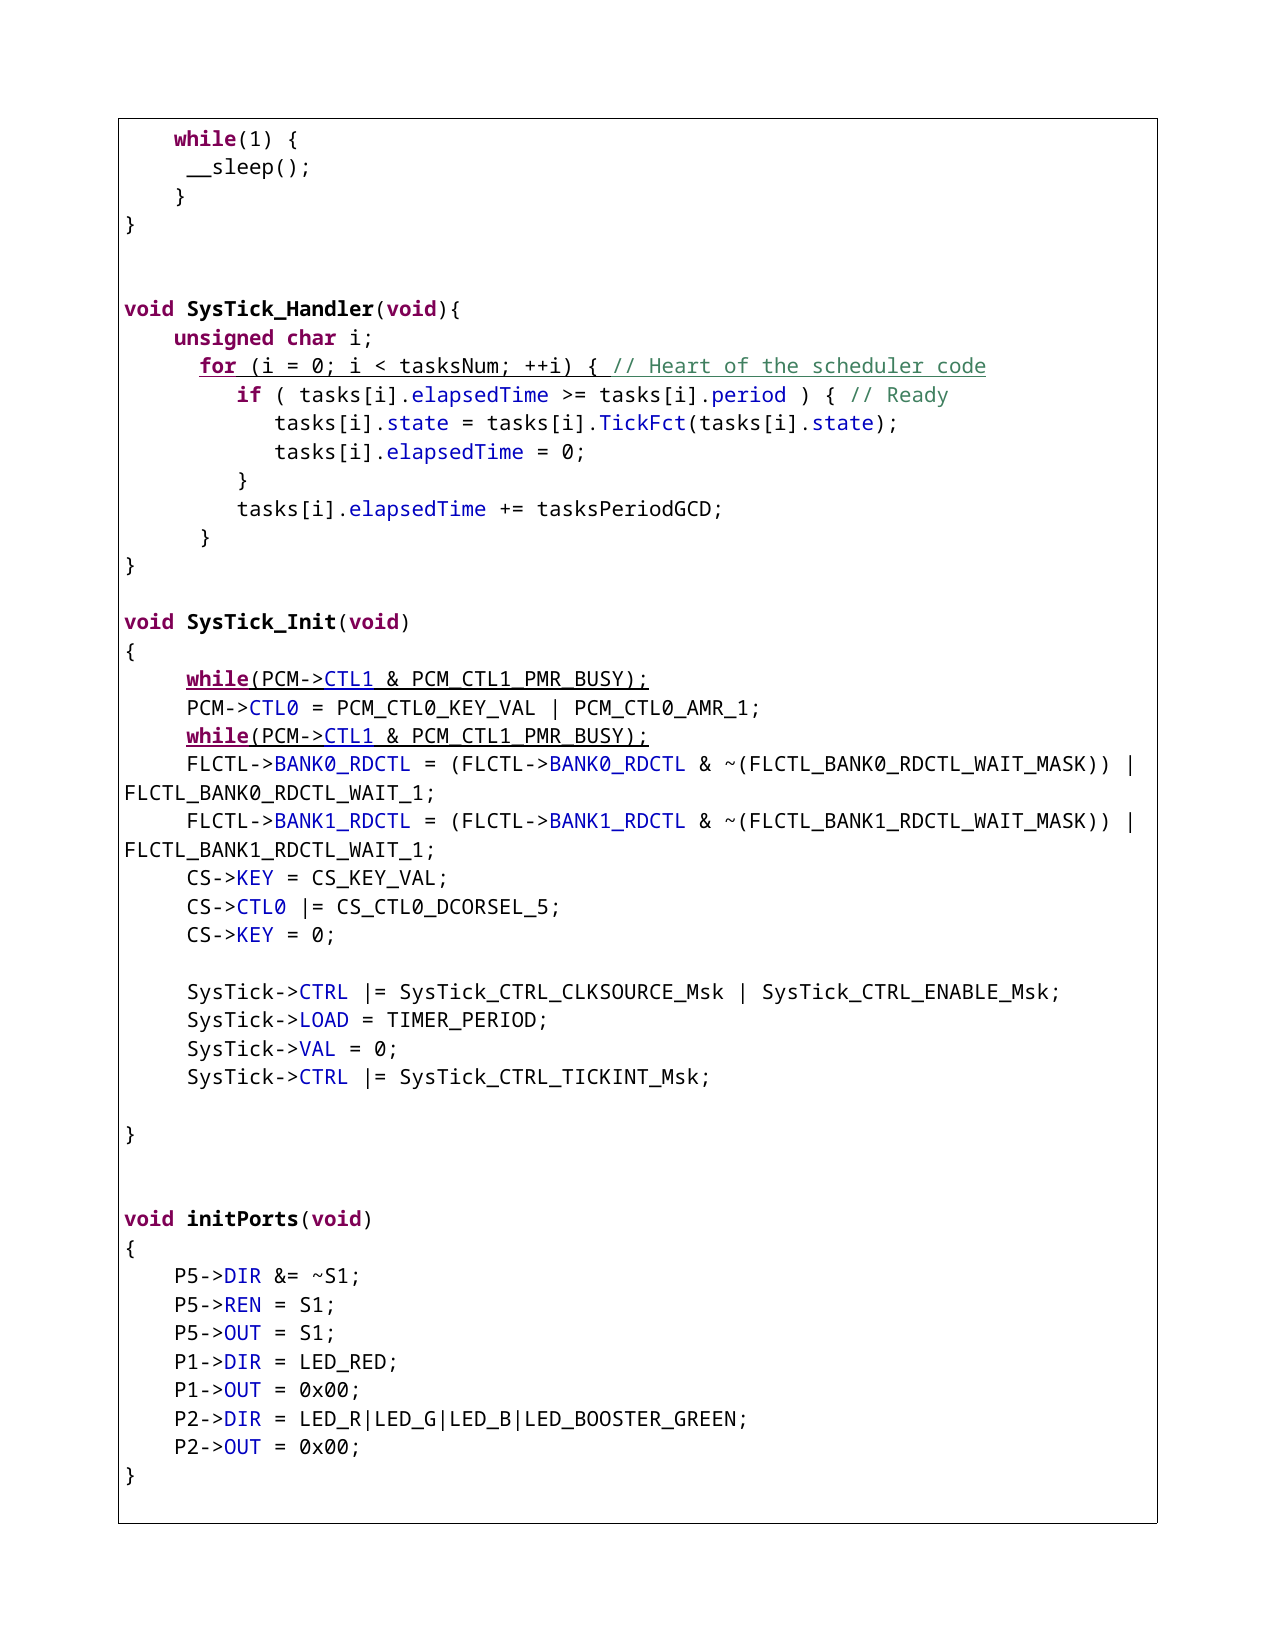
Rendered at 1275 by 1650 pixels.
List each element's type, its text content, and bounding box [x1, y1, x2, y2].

table_header while(1) { __sleep(); } } void SysTick_Handler(void){ unsigned char i; for (i = 0; i < tasksNum; ++i) { // Heart of the scheduler code if ( tasks[i].elapsedTime >= tasks[i].period ) { // Ready tasks[i].state = tasks[i].TickFct(tasks[i].state); tasks[i].elapsedTime = 0; } tasks[i].elapsedTime += tasksPeriodGCD; } } void SysTick_Init(void) { while(PCM->CTL1 & PCM_CTL1_PMR_BUSY); PCM->CTL0 = PCM_CTL0_KEY_VAL | PCM_CTL0_AMR_1; while(PCM->CTL1 & PCM_CTL1_PMR_BUSY); FLCTL->BANK0_RDCTL = (FLCTL->BANK0_RDCTL & ~(FLCTL_BANK0_RDCTL_WAIT_MASK)) | FLCTL_BANK0_RDCTL_WAIT_1; FLCTL->BANK1_RDCTL = (FLCTL->BANK1_RDCTL & ~(FLCTL_BANK1_RDCTL_WAIT_MASK)) | FLCTL_BANK1_RDCTL_WAIT_1; CS->KEY = CS_KEY_VAL; CS->CTL0 |= CS_CTL0_DCORSEL_5; CS->KEY = 0; SysTick->CTRL |= SysTick_CTRL_CLKSOURCE_Msk | SysTick_CTRL_ENABLE_Msk; SysTick->LOAD = TIMER_PERIOD; SysTick->VAL = 0; SysTick->CTRL |= SysTick_CTRL_TICKINT_Msk; } void initPorts(void) { P5->DIR &= ~S1; P5->REN = S1; P5->OUT = S1; P1->DIR = LED_RED; P1->OUT = 0x00; P2->DIR = LED_R|LED_G|LED_B|LED_BOOSTER_GREEN; P2->OUT = 0x00; } [119, 119, 1157, 1523]
